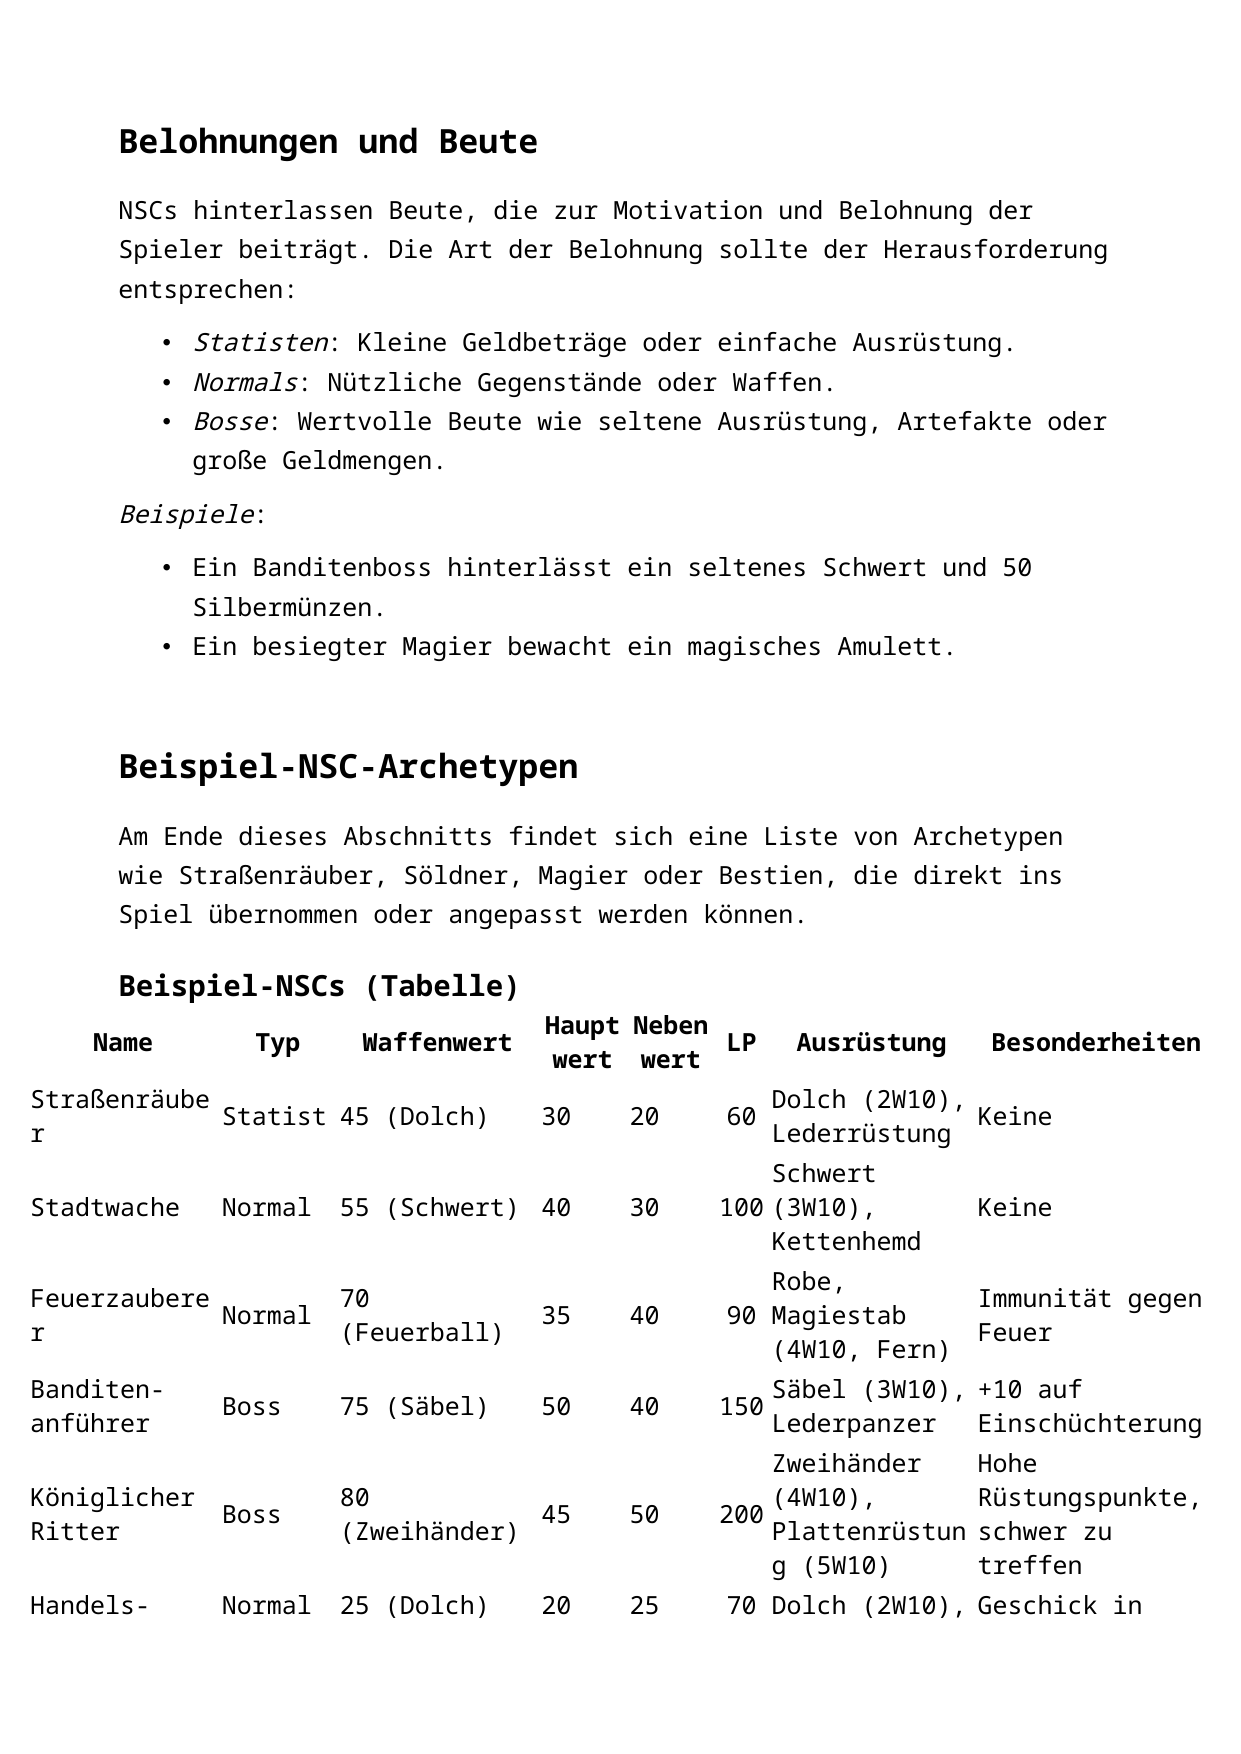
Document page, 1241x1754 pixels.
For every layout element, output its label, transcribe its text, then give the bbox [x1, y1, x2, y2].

table_header Besonderheiten [974, 1005, 1217, 1078]
table_cell 55 (Schwert) [337, 1153, 538, 1261]
subtitle Beispiel-NSCs (Tabelle) [118, 965, 1122, 1004]
table_cell 40 [626, 1369, 714, 1442]
table_cell Keine [974, 1079, 1217, 1152]
subtitle Beispiel-NSC-Archetypen [118, 743, 1122, 789]
table_cell Banditen-anführer [27, 1369, 219, 1442]
table_cell Schwert (3W10), Kettenhemd [769, 1153, 974, 1261]
table_cell 200 [715, 1443, 768, 1584]
list Statisten: Kleine Geldbeträge oder einfache Ausrüstung. [162, 325, 1122, 359]
table_cell 40 [538, 1153, 626, 1261]
text Am Ende dieses Abschnitts findet sich eine Liste von Archetypen wie Straßenräuber, Söldner, Magier oder Bestien, die direkt ins Spiel übernommen oder angepasst werden können. [118, 818, 1122, 931]
table_cell Zweihänder (4W10), Plattenrüstung (5W10) [769, 1443, 974, 1584]
table_cell Dolch (2W10), Lederrüstung [769, 1079, 974, 1152]
table_cell 45 (Dolch) [337, 1079, 538, 1152]
list Bosse: Wertvolle Beute wie seltene Ausrüstung, Artefakte oder große Geldmengen. [162, 403, 1122, 477]
table_cell 150 [715, 1369, 768, 1442]
table_cell Normal [219, 1585, 337, 1624]
table_cell 100 [715, 1153, 768, 1261]
table_cell Boss [219, 1369, 337, 1442]
text NSCs hinterlassen Beute, die zur Motivation und Belohnung der Spieler beiträgt. Die Art der Belohnung sollte der Herausforderung entsprechen: [118, 193, 1122, 305]
table_cell 30 [626, 1153, 714, 1261]
table_cell 60 [715, 1079, 768, 1152]
table_header Nebenwert [626, 1005, 714, 1078]
table_header Waffenwert [337, 1005, 538, 1078]
text Beispiele: [118, 496, 1122, 530]
table_cell 35 [538, 1261, 626, 1368]
table_cell Statist [219, 1079, 337, 1152]
list Normals: Nützliche Gegenstände oder Waffen. [162, 364, 1122, 398]
table_cell 80 (Zweihänder) [337, 1443, 538, 1584]
table_cell 40 [626, 1261, 714, 1368]
table_cell Hohe Rüstungspunkte, schwer zu treffen [974, 1443, 1217, 1584]
table_cell 50 [538, 1369, 626, 1442]
table_cell Normal [219, 1153, 337, 1261]
table_cell Normal [219, 1261, 337, 1368]
table_cell Boss [219, 1443, 337, 1584]
table_cell 20 [538, 1585, 626, 1624]
table_cell Keine [974, 1153, 1217, 1261]
table_cell 45 [538, 1443, 626, 1584]
table_cell Straßenräuber [27, 1079, 219, 1152]
table_cell Robe, Magiestab (4W10, Fern) [769, 1261, 974, 1368]
table_cell Immunität gegen Feuer [974, 1261, 1217, 1368]
table_cell Königlicher Ritter [27, 1443, 219, 1584]
table_cell 25 (Dolch) [337, 1585, 538, 1624]
table_cell Dolch (2W10), [769, 1585, 974, 1624]
table_cell +10 auf Einschüchterung [974, 1369, 1217, 1442]
table_cell 30 [538, 1079, 626, 1152]
table_cell Stadtwache [27, 1153, 219, 1261]
table_cell Feuerzauberer [27, 1261, 219, 1368]
table_cell Handels- [27, 1585, 219, 1624]
table_cell Geschick in [974, 1585, 1217, 1624]
table_cell 70 (Feuerball) [337, 1261, 538, 1368]
table_header LP [715, 1005, 768, 1078]
table_header Typ [219, 1005, 337, 1078]
subtitle Belohnungen und Beute [118, 118, 1122, 163]
list Ein Banditenboss hinterlässt ein seltenes Schwert und 50 Silbermünzen. [162, 550, 1122, 623]
table_cell Säbel (3W10), Lederpanzer [769, 1369, 974, 1442]
table_cell 50 [626, 1443, 714, 1584]
table_cell 20 [626, 1079, 714, 1152]
table_header Ausrüstung [769, 1005, 974, 1078]
table_cell 90 [715, 1261, 768, 1368]
table_cell 25 [626, 1585, 714, 1624]
table_header Hauptwert [538, 1005, 626, 1078]
table_cell 70 [715, 1585, 768, 1624]
list Ein besiegter Magier bewacht ein magisches Amulett. [162, 628, 1122, 662]
table_cell 75 (Säbel) [337, 1369, 538, 1442]
table_header Name [27, 1005, 219, 1078]
